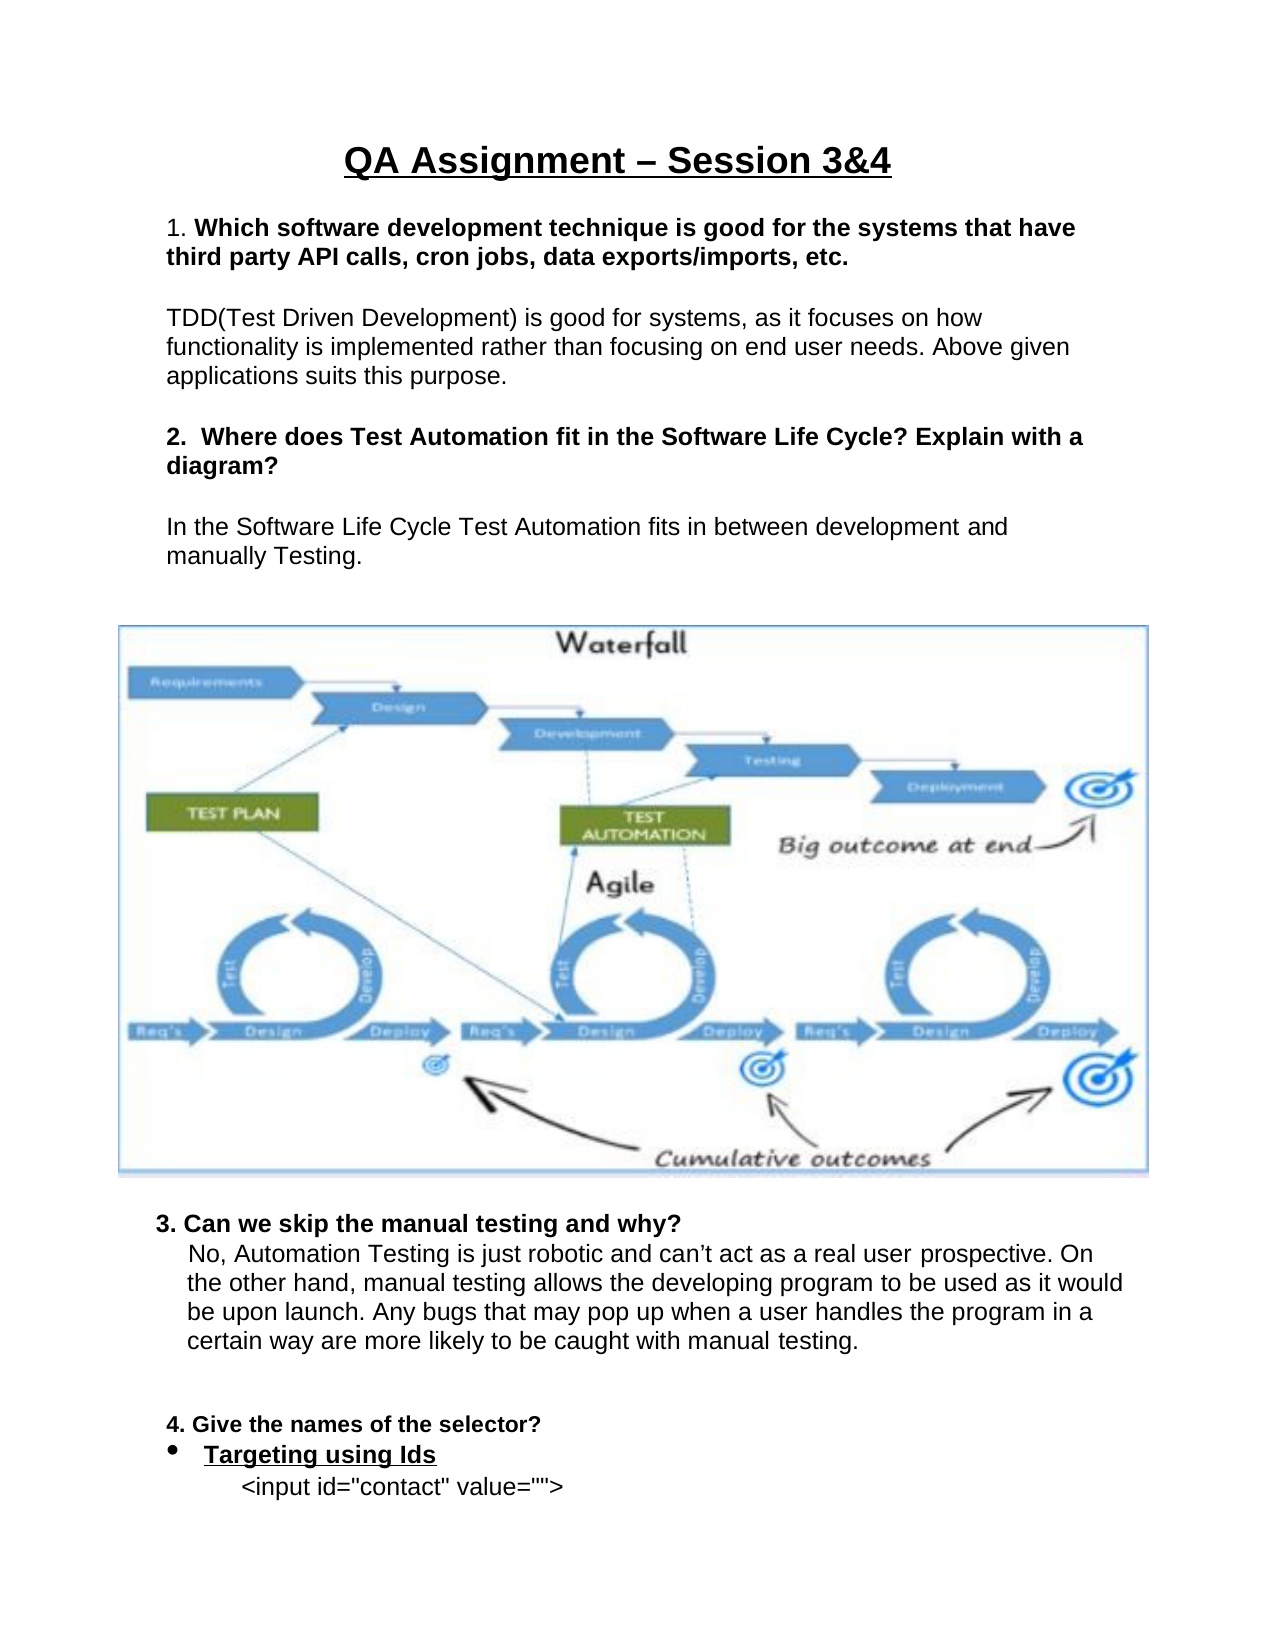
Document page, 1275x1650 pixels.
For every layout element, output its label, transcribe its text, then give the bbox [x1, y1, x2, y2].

list 3. Can we skip the manual testing and why? [118, 1209, 1135, 1238]
list Targeting using Ids [166, 1437, 1157, 1471]
text QA Assignment – Session 3&4 [309, 138, 926, 181]
list 2. Where does Test Automation fit in the Software Life Cycle? Explain with a diagram? [166, 422, 1086, 480]
list In the Software Life Cycle Test Automation fits in between development and manually Testing. [118, 511, 1086, 570]
list 1. Which software development technique is good for the systems that have third party API calls, cron jobs, data exports/imports, etc. [166, 213, 1086, 271]
list TDD(Test Driven Development) is good for systems, as it focuses on how functionality is implemented rather than focusing on end user needs. Above given applications suits this purpose. [166, 302, 1086, 390]
list No, Automation Testing is just robotic and can’t act as a real user prospective. On the other hand, manual testing allows the developing program to be used as it would be upon launch. Any bugs that may pop up when a user handles the program in a certain way are more likely to be caught with manual testing. [118, 1238, 1135, 1355]
text <input id="contact" value=""> [241, 1472, 1158, 1501]
list 4. Give the names of the selector? [128, 1410, 1135, 1437]
